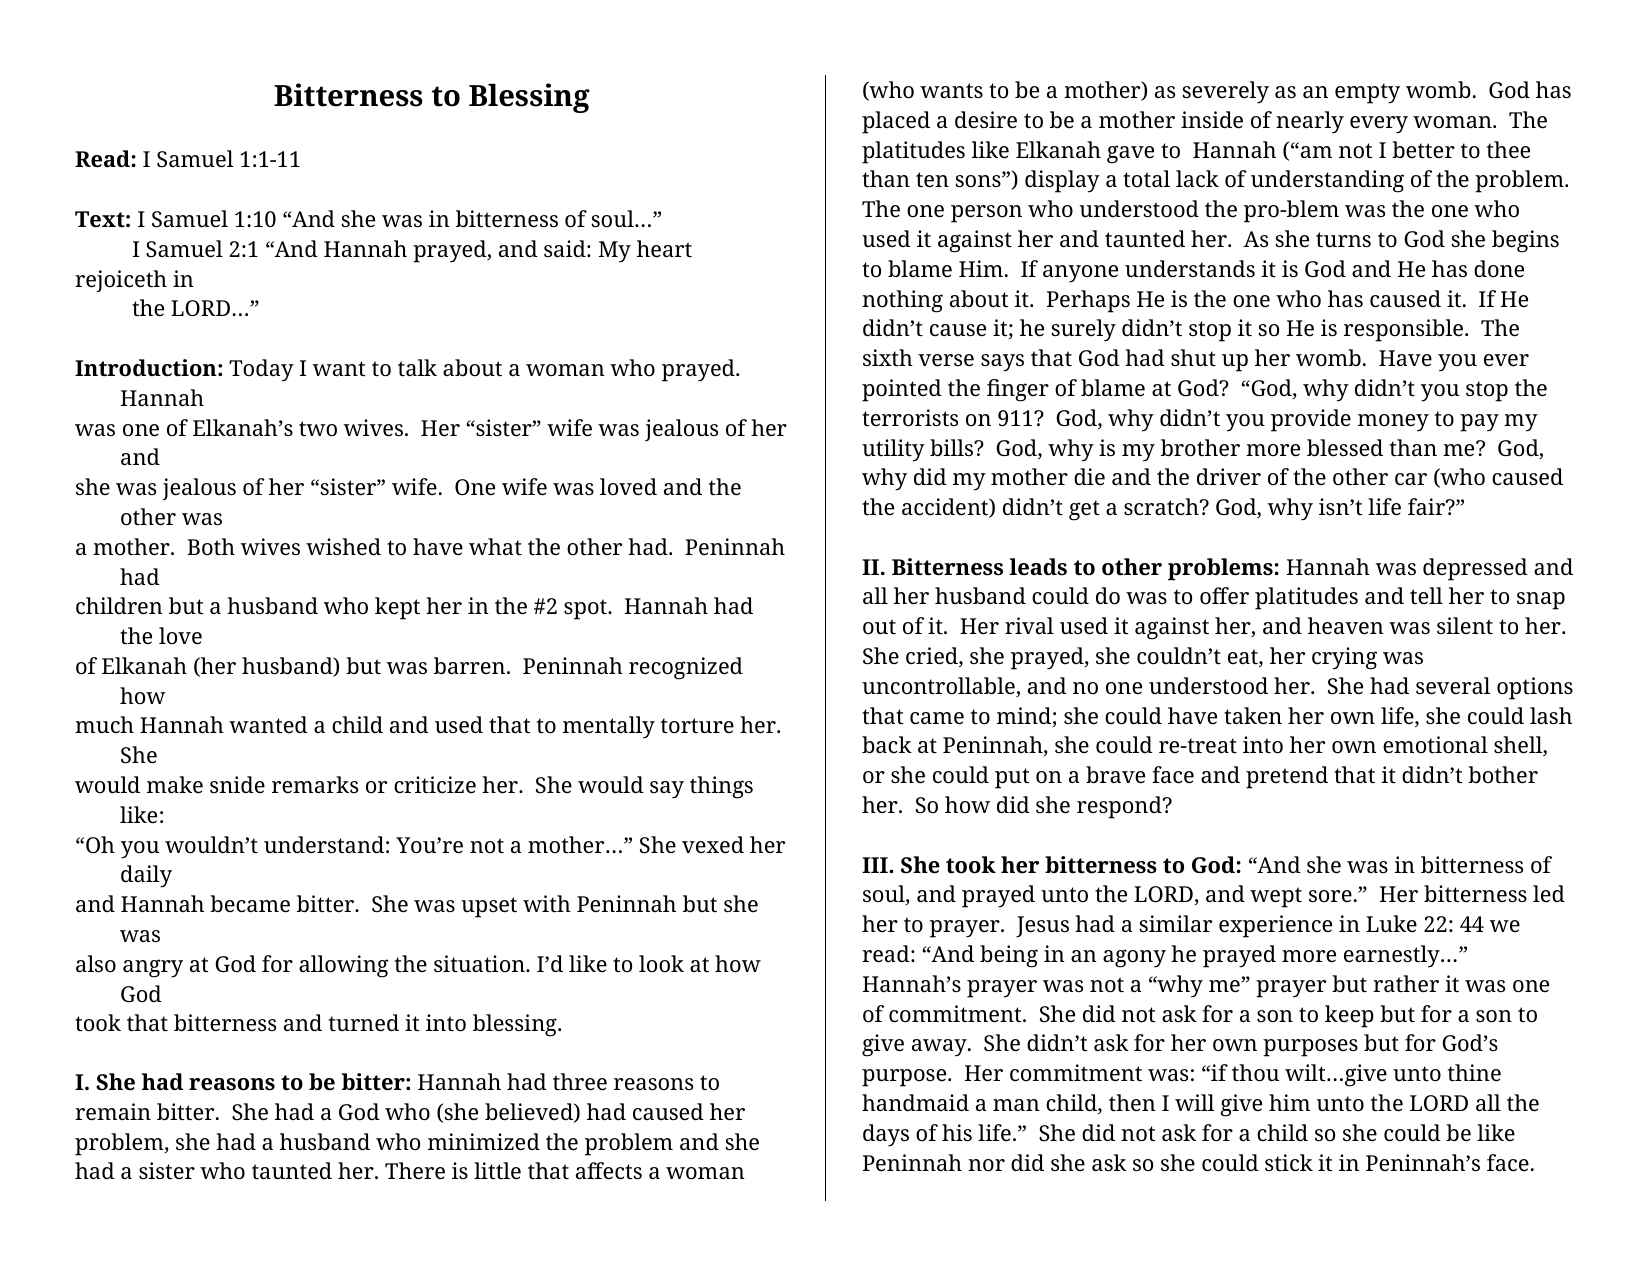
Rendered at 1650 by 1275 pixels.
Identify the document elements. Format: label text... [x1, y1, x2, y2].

text (who wants to be a mother) as severely as an empty womb. God has placed a desire to be a mother inside of nearly every woman. The platitudes like Elkanah gave to Hannah (“am not I better to thee than ten sons”) display a total lack of understanding of the problem. The one person who understood the pro-blem was the one who used it against her and taunted her. As she turns to God she begins to blame Him. If anyone understands it is God and He has done nothing about it. Perhaps He is the one who has caused it. If He didn’t cause it; he surely didn’t stop it so He is responsible. The sixth verse says that God had shut up her womb. Have you ever pointed the finger of blame at God? “God, why didn’t you stop the terrorists on 911? God, why didn’t you provide money to pay my utility bills? God, why is my brother more blessed than me? God, why did my mother die and the driver of the other car (who caused the accident) didn’t get a scratch? God, why isn’t life fair?” [862, 75, 1575, 522]
subtitle she was jealous of her “sister” wife. One wife was loved and the other was [75, 472, 788, 532]
text II. Bitterness leads to other problems: Hannah was depressed and all her husband could do was to offer platitudes and tell her to snap out of it. Her rival used it against her, and heaven was silent to her. She cried, she prayed, she couldn’t eat, her crying was uncontrollable, and no one understood her. She had several options that came to mind; she could have taken her own life, she could lash back at Peninnah, she could re-treat into her own emotional shell, or she could put on a brave face and pretend that it didn’t bother her. So how did she respond? [862, 552, 1575, 820]
text III. She took her bitterness to God: “And she was in bitterness of soul, and prayed unto the LORD, and wept sore.” Her bitterness led her to prayer. Jesus had a similar experience in Luke 22: 44 we read: “And being in an agony he prayed more earnestly…” Hannah’s prayer was not a “why me” prayer but rather it was one of commitment. She did not ask for a son to keep but for a son to give away. She didn’t ask for her own purposes but for God’s purpose. Her commitment was: “if thou wilt…give unto thine handmaid a man child, then I will give him unto the LORD all the days of his life.” She did not ask for a child so she could be like Peninnah nor did she ask so she could stick it in Peninnah’s face. [862, 849, 1575, 1177]
text Bitterness to Blessing [75, 75, 788, 115]
text the LORD…” [75, 293, 788, 323]
subtitle Introduction: Today I want to talk about a woman who prayed. Hannah [75, 353, 788, 413]
text Text: I Samuel 1:10 “And she was in bitterness of soul…” [75, 204, 788, 234]
subtitle was one of Elkanah’s two wives. Her “sister” wife was jealous of her and [75, 413, 788, 472]
subtitle much Hannah wanted a child and used that to mentally torture her. She [75, 711, 788, 770]
text I. She had reasons to be bitter: Hannah had three reasons to remain bitter. She had a God who (she believed) had caused her problem, she had a husband who minimized the problem and she had a sister who taunted her. There is little that affects a woman [75, 1067, 788, 1186]
subtitle children but a husband who kept her in the #2 spot. Hannah had the love [75, 591, 788, 651]
subtitle would make snide remarks or criticize her. She would say things like: [75, 770, 788, 830]
subtitle took that bitterness and turned it into blessing. [75, 1008, 788, 1038]
text Read: I Samuel 1:1-11 [75, 144, 788, 174]
text I Samuel 2:1 “And Hannah prayed, and said: My heart rejoiceth in [75, 234, 788, 293]
subtitle “Oh you wouldn’t understand: You’re not a mother…” She vexed her daily [75, 830, 788, 889]
subtitle and Hannah became bitter. She was upset with Peninnah but she was [75, 889, 788, 949]
subtitle of Elkanah (her husband) but was barren. Peninnah recognized how [75, 651, 788, 711]
subtitle also angry at God for allowing the situation. I’d like to look at how God [75, 949, 788, 1008]
subtitle a mother. Both wives wished to have what the other had. Peninnah had [75, 532, 788, 591]
